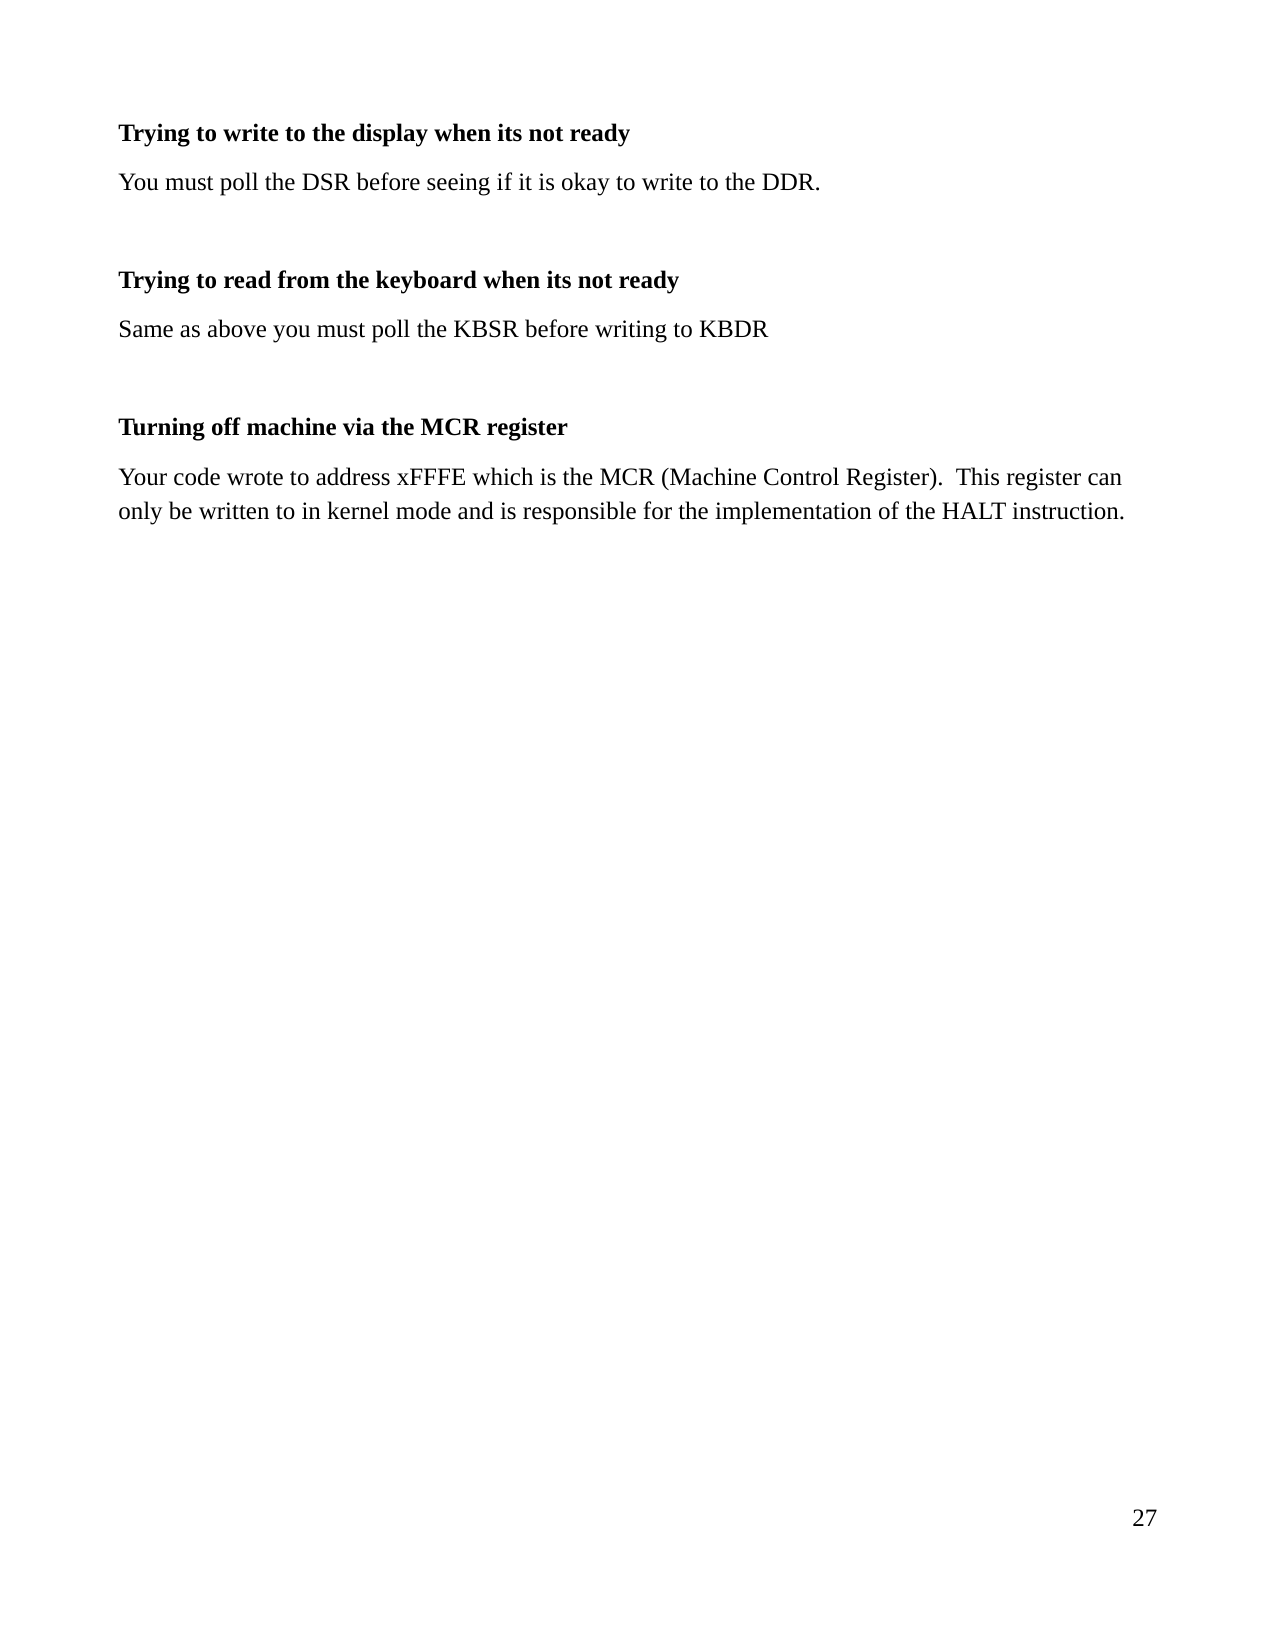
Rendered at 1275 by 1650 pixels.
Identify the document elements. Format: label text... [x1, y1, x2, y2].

text You must poll the DSR before seeing if it is okay to write to the DDR. [118, 167, 1157, 196]
text Same as above you must poll the KBSR before writing to KBDR [118, 314, 1157, 343]
text Turning off machine via the MCR register [118, 412, 1157, 441]
text Your code wrote to address xFFFE which is the MCR (Machine Control Register). This register can only be written to in kernel mode and is responsible for the implementation of the HALT instruction. [118, 462, 1157, 525]
text Trying to write to the display when its not ready [118, 118, 1157, 147]
text Trying to read from the keyboard when its not ready [118, 265, 1157, 294]
